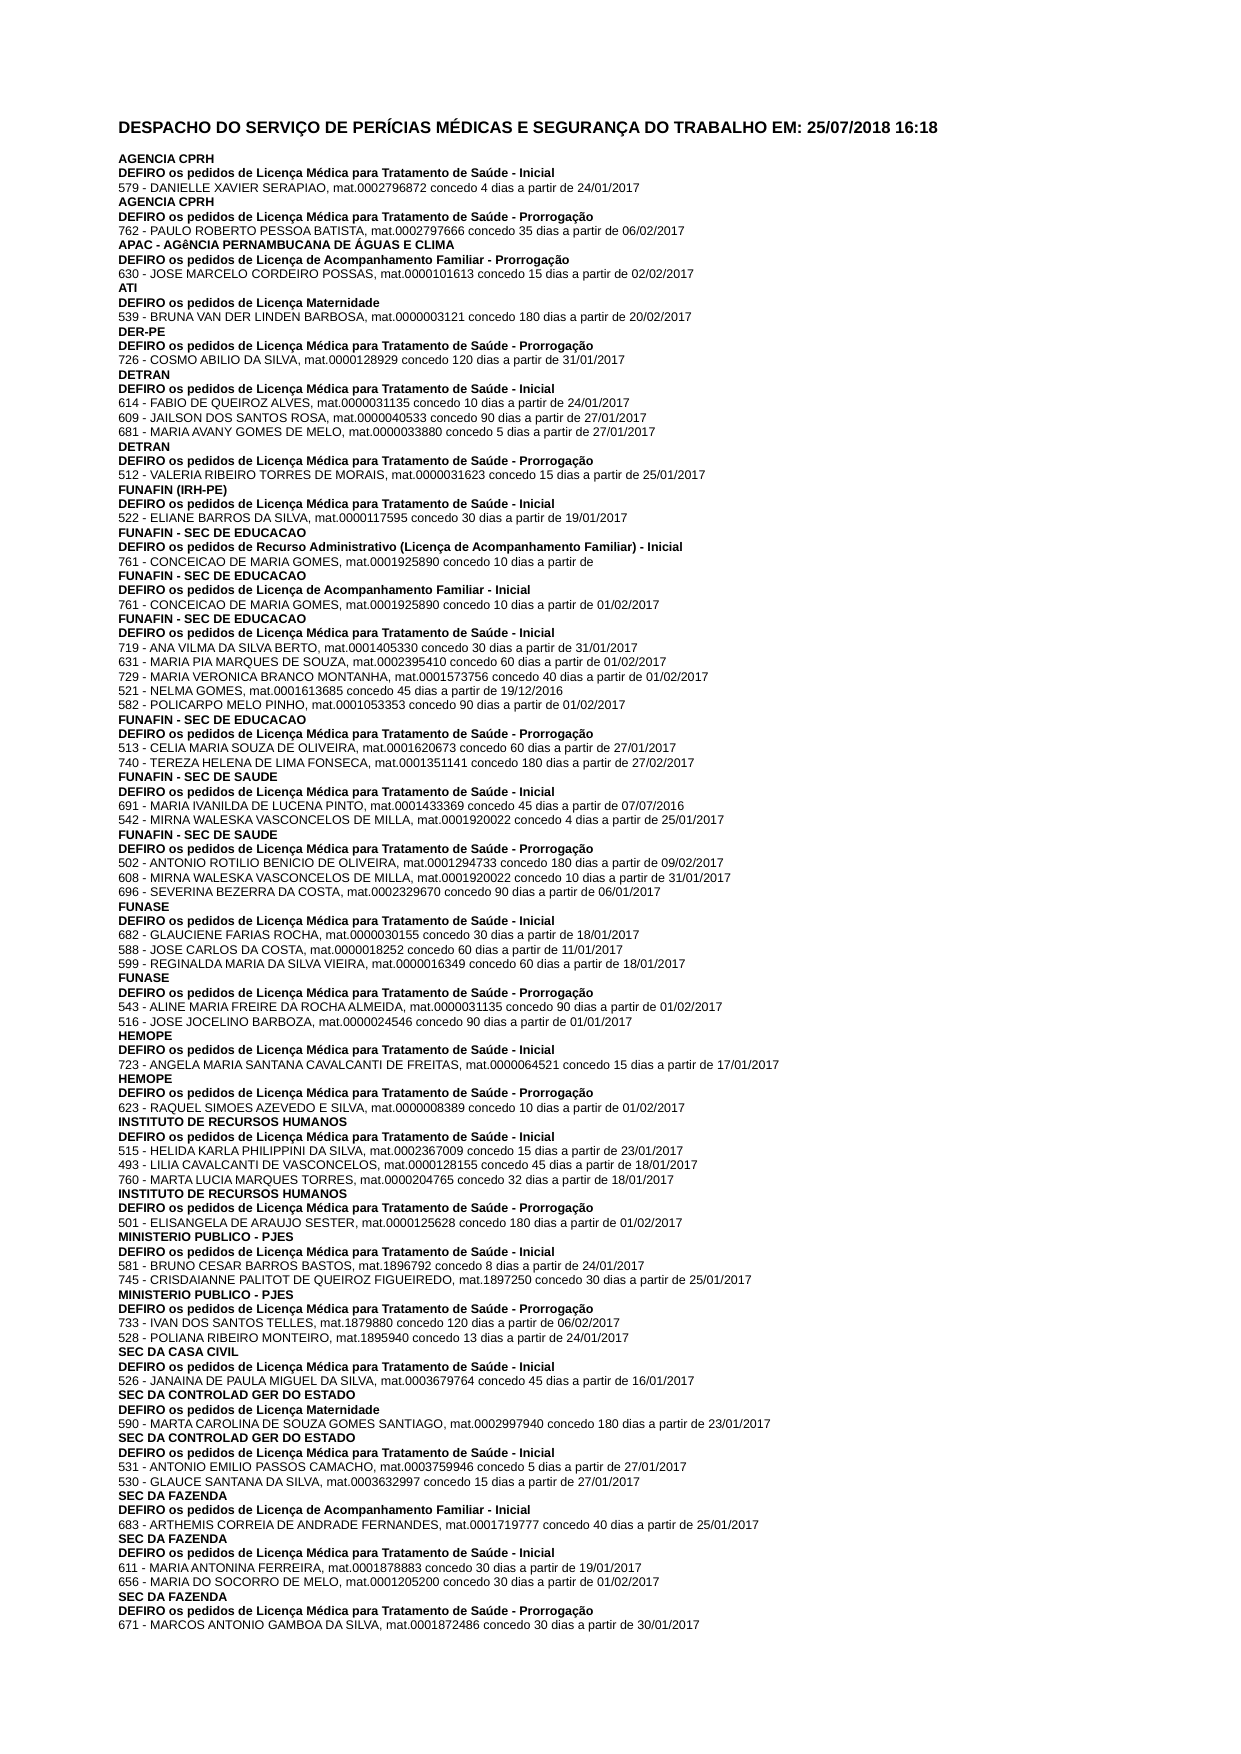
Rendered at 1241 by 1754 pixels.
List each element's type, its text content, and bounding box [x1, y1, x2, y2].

text 740 - TEREZA HELENA DE LIMA FONSECA, mat.0001351141 concedo 180 dias a partir de 27/02/2017 [118, 755, 1122, 770]
text 526 - JANAINA DE PAULA MIGUEL DA SILVA, mat.0003679764 concedo 45 dias a partir de 16/01/2017 [118, 1373, 1122, 1388]
text DEFIRO os pedidos de Licença Maternidade [118, 295, 1122, 310]
text 516 - JOSE JOCELINO BARBOZA, mat.0000024546 concedo 90 dias a partir de 01/01/2017 [118, 1014, 1122, 1028]
text FUNAFIN - SEC DE EDUCACAO [118, 612, 1122, 626]
text FUNAFIN (IRH-PE) [118, 482, 1122, 497]
text SEC DA FAZENDA [118, 1589, 1122, 1603]
text DEFIRO os pedidos de Licença Médica para Tratamento de Saúde - Prorrogação [118, 1603, 1122, 1618]
text 493 - LILIA CAVALCANTI DE VASCONCELOS, mat.0000128155 concedo 45 dias a partir de 18/01/2017 [118, 1158, 1122, 1172]
text DEFIRO os pedidos de Licença Médica para Tratamento de Saúde - Prorrogação [118, 1201, 1122, 1215]
text 761 - CONCEICAO DE MARIA GOMES, mat.0001925890 concedo 10 dias a partir de 01/02/2017 [118, 597, 1122, 612]
text SEC DA CONTROLAD GER DO ESTADO [118, 1431, 1122, 1445]
text DEFIRO os pedidos de Licença Médica para Tratamento de Saúde - Inicial [118, 1043, 1122, 1057]
text FUNAFIN - SEC DE EDUCACAO [118, 568, 1122, 583]
text DEFIRO os pedidos de Licença Médica para Tratamento de Saúde - Inicial [118, 1546, 1122, 1560]
text 683 - ARTHEMIS CORREIA DE ANDRADE FERNANDES, mat.0001719777 concedo 40 dias a partir de 25/01/2017 [118, 1517, 1122, 1532]
text 522 - ELIANE BARROS DA SILVA, mat.0000117595 concedo 30 dias a partir de 19/01/2017 [118, 511, 1122, 525]
text DER-PE [118, 324, 1122, 338]
text 609 - JAILSON DOS SANTOS ROSA, mat.0000040533 concedo 90 dias a partir de 27/01/2017 [118, 410, 1122, 425]
text 614 - FABIO DE QUEIROZ ALVES, mat.0000031135 concedo 10 dias a partir de 24/01/2017 [118, 396, 1122, 410]
text FUNAFIN - SEC DE SAUDE [118, 770, 1122, 784]
text DEFIRO os pedidos de Licença Médica para Tratamento de Saúde - Prorrogação [118, 842, 1122, 856]
text INSTITUTO DE RECURSOS HUMANOS [118, 1187, 1122, 1201]
text 530 - GLAUCE SANTANA DA SILVA, mat.0003632997 concedo 15 dias a partir de 27/01/2017 [118, 1474, 1122, 1488]
text DEFIRO os pedidos de Licença Médica para Tratamento de Saúde - Prorrogação [118, 1302, 1122, 1316]
text FUNASE [118, 971, 1122, 985]
text 539 - BRUNA VAN DER LINDEN BARBOSA, mat.0000003121 concedo 180 dias a partir de 20/02/2017 [118, 310, 1122, 324]
text DEFIRO os pedidos de Licença Médica para Tratamento de Saúde - Prorrogação [118, 338, 1122, 353]
text HEMOPE [118, 1028, 1122, 1043]
text SEC DA CASA CIVIL [118, 1345, 1122, 1359]
text 656 - MARIA DO SOCORRO DE MELO, mat.0001205200 concedo 30 dias a partir de 01/02/2017 [118, 1575, 1122, 1589]
text DEFIRO os pedidos de Recurso Administrativo (Licença de Acompanhamento Familiar) - Inicial [118, 540, 1122, 554]
text APAC - AGêNCIA PERNAMBUCANA DE ÁGUAS E CLIMA [118, 238, 1122, 252]
text 733 - IVAN DOS SANTOS TELLES, mat.1879880 concedo 120 dias a partir de 06/02/2017 [118, 1316, 1122, 1330]
text 630 - JOSE MARCELO CORDEIRO POSSAS, mat.0000101613 concedo 15 dias a partir de 02/02/2017 [118, 267, 1122, 281]
text DEFIRO os pedidos de Licença Médica para Tratamento de Saúde - Inicial [118, 382, 1122, 396]
text 671 - MARCOS ANTONIO GAMBOA DA SILVA, mat.0001872486 concedo 30 dias a partir de 30/01/2017 [118, 1618, 1122, 1632]
text 682 - GLAUCIENE FARIAS ROCHA, mat.0000030155 concedo 30 dias a partir de 18/01/2017 [118, 928, 1122, 942]
text 579 - DANIELLE XAVIER SERAPIAO, mat.0002796872 concedo 4 dias a partir de 24/01/2017 [118, 180, 1122, 195]
text DEFIRO os pedidos de Licença Médica para Tratamento de Saúde - Prorrogação [118, 727, 1122, 741]
text 543 - ALINE MARIA FREIRE DA ROCHA ALMEIDA, mat.0000031135 concedo 90 dias a partir de 01/02/2017 [118, 1000, 1122, 1014]
text DEFIRO os pedidos de Licença de Acompanhamento Familiar - Inicial [118, 583, 1122, 597]
text 719 - ANA VILMA DA SILVA BERTO, mat.0001405330 concedo 30 dias a partir de 31/01/2017 [118, 640, 1122, 655]
text 590 - MARTA CAROLINA DE SOUZA GOMES SANTIAGO, mat.0002997940 concedo 180 dias a partir de 23/01/2017 [118, 1417, 1122, 1431]
text AGENCIA CPRH [118, 152, 1122, 166]
text 745 - CRISDAIANNE PALITOT DE QUEIROZ FIGUEIREDO, mat.1897250 concedo 30 dias a partir de 25/01/2017 [118, 1273, 1122, 1287]
text FUNAFIN - SEC DE EDUCACAO [118, 712, 1122, 727]
text DEFIRO os pedidos de Licença Maternidade [118, 1402, 1122, 1417]
text 726 - COSMO ABILIO DA SILVA, mat.0000128929 concedo 120 dias a partir de 31/01/2017 [118, 353, 1122, 367]
text SEC DA FAZENDA [118, 1488, 1122, 1503]
text DETRAN [118, 439, 1122, 453]
text 515 - HELIDA KARLA PHILIPPINI DA SILVA, mat.0002367009 concedo 15 dias a partir de 23/01/2017 [118, 1143, 1122, 1158]
text 623 - RAQUEL SIMOES AZEVEDO E SILVA, mat.0000008389 concedo 10 dias a partir de 01/02/2017 [118, 1100, 1122, 1115]
text DEFIRO os pedidos de Licença Médica para Tratamento de Saúde - Inicial [118, 1129, 1122, 1143]
text DEFIRO os pedidos de Licença de Acompanhamento Familiar - Inicial [118, 1503, 1122, 1517]
text DEFIRO os pedidos de Licença Médica para Tratamento de Saúde - Prorrogação [118, 453, 1122, 468]
text 729 - MARIA VERONICA BRANCO MONTANHA, mat.0001573756 concedo 40 dias a partir de 01/02/2017 [118, 669, 1122, 683]
text DEFIRO os pedidos de Licença Médica para Tratamento de Saúde - Inicial [118, 1244, 1122, 1258]
text DESPACHO DO SERVIÇO DE PERÍCIAS MÉDICAS E SEGURANÇA DO TRABALHO EM: 25/07/2018 16:18 [118, 118, 1122, 137]
text 691 - MARIA IVANILDA DE LUCENA PINTO, mat.0001433369 concedo 45 dias a partir de 07/07/2016 [118, 798, 1122, 813]
text 588 - JOSE CARLOS DA COSTA, mat.0000018252 concedo 60 dias a partir de 11/01/2017 [118, 942, 1122, 957]
text DEFIRO os pedidos de Licença Médica para Tratamento de Saúde - Inicial [118, 784, 1122, 798]
text 512 - VALERIA RIBEIRO TORRES DE MORAIS, mat.0000031623 concedo 15 dias a partir de 25/01/2017 [118, 468, 1122, 482]
text SEC DA FAZENDA [118, 1532, 1122, 1546]
text AGENCIA CPRH [118, 195, 1122, 209]
text 581 - BRUNO CESAR BARROS BASTOS, mat.1896792 concedo 8 dias a partir de 24/01/2017 [118, 1258, 1122, 1273]
text 608 - MIRNA WALESKA VASCONCELOS DE MILLA, mat.0001920022 concedo 10 dias a partir de 31/01/2017 [118, 870, 1122, 885]
text MINISTERIO PUBLICO - PJES [118, 1287, 1122, 1302]
text DEFIRO os pedidos de Licença Médica para Tratamento de Saúde - Inicial [118, 913, 1122, 928]
text DEFIRO os pedidos de Licença Médica para Tratamento de Saúde - Inicial [118, 1445, 1122, 1460]
text HEMOPE [118, 1072, 1122, 1086]
text 761 - CONCEICAO DE MARIA GOMES, mat.0001925890 concedo 10 dias a partir de [118, 554, 1122, 568]
text FUNAFIN - SEC DE SAUDE [118, 827, 1122, 842]
text DETRAN [118, 367, 1122, 382]
text 760 - MARTA LUCIA MARQUES TORRES, mat.0000204765 concedo 32 dias a partir de 18/01/2017 [118, 1172, 1122, 1187]
text 631 - MARIA PIA MARQUES DE SOUZA, mat.0002395410 concedo 60 dias a partir de 01/02/2017 [118, 655, 1122, 669]
text 681 - MARIA AVANY GOMES DE MELO, mat.0000033880 concedo 5 dias a partir de 27/01/2017 [118, 425, 1122, 439]
text DEFIRO os pedidos de Licença Médica para Tratamento de Saúde - Prorrogação [118, 209, 1122, 223]
text FUNAFIN - SEC DE EDUCACAO [118, 525, 1122, 540]
text 723 - ANGELA MARIA SANTANA CAVALCANTI DE FREITAS, mat.0000064521 concedo 15 dias a partir de 17/01/2017 [118, 1057, 1122, 1072]
text 762 - PAULO ROBERTO PESSOA BATISTA, mat.0002797666 concedo 35 dias a partir de 06/02/2017 [118, 223, 1122, 238]
text DEFIRO os pedidos de Licença Médica para Tratamento de Saúde - Inicial [118, 497, 1122, 511]
text 611 - MARIA ANTONINA FERREIRA, mat.0001878883 concedo 30 dias a partir de 19/01/2017 [118, 1560, 1122, 1575]
text DEFIRO os pedidos de Licença de Acompanhamento Familiar - Prorrogação [118, 252, 1122, 267]
text DEFIRO os pedidos de Licença Médica para Tratamento de Saúde - Inicial [118, 1359, 1122, 1373]
text DEFIRO os pedidos de Licença Médica para Tratamento de Saúde - Inicial [118, 626, 1122, 640]
text INSTITUTO DE RECURSOS HUMANOS [118, 1115, 1122, 1129]
text DEFIRO os pedidos de Licença Médica para Tratamento de Saúde - Prorrogação [118, 1086, 1122, 1100]
text ATI [118, 281, 1122, 295]
text SEC DA CONTROLAD GER DO ESTADO [118, 1388, 1122, 1402]
text MINISTERIO PUBLICO - PJES [118, 1230, 1122, 1244]
text 599 - REGINALDA MARIA DA SILVA VIEIRA, mat.0000016349 concedo 60 dias a partir de 18/01/2017 [118, 957, 1122, 971]
text 513 - CELIA MARIA SOUZA DE OLIVEIRA, mat.0001620673 concedo 60 dias a partir de 27/01/2017 [118, 741, 1122, 755]
text DEFIRO os pedidos de Licença Médica para Tratamento de Saúde - Inicial [118, 166, 1122, 180]
text 531 - ANTONIO EMILIO PASSOS CAMACHO, mat.0003759946 concedo 5 dias a partir de 27/01/2017 [118, 1460, 1122, 1474]
text 542 - MIRNA WALESKA VASCONCELOS DE MILLA, mat.0001920022 concedo 4 dias a partir de 25/01/2017 [118, 813, 1122, 827]
text 696 - SEVERINA BEZERRA DA COSTA, mat.0002329670 concedo 90 dias a partir de 06/01/2017 [118, 885, 1122, 899]
text 521 - NELMA GOMES, mat.0001613685 concedo 45 dias a partir de 19/12/2016 [118, 683, 1122, 698]
text 528 - POLIANA RIBEIRO MONTEIRO, mat.1895940 concedo 13 dias a partir de 24/01/2017 [118, 1330, 1122, 1345]
text 582 - POLICARPO MELO PINHO, mat.0001053353 concedo 90 dias a partir de 01/02/2017 [118, 698, 1122, 712]
text 502 - ANTONIO ROTILIO BENICIO DE OLIVEIRA, mat.0001294733 concedo 180 dias a partir de 09/02/2017 [118, 856, 1122, 870]
text FUNASE [118, 899, 1122, 913]
text DEFIRO os pedidos de Licença Médica para Tratamento de Saúde - Prorrogação [118, 985, 1122, 1000]
text 501 - ELISANGELA DE ARAUJO SESTER, mat.0000125628 concedo 180 dias a partir de 01/02/2017 [118, 1215, 1122, 1230]
